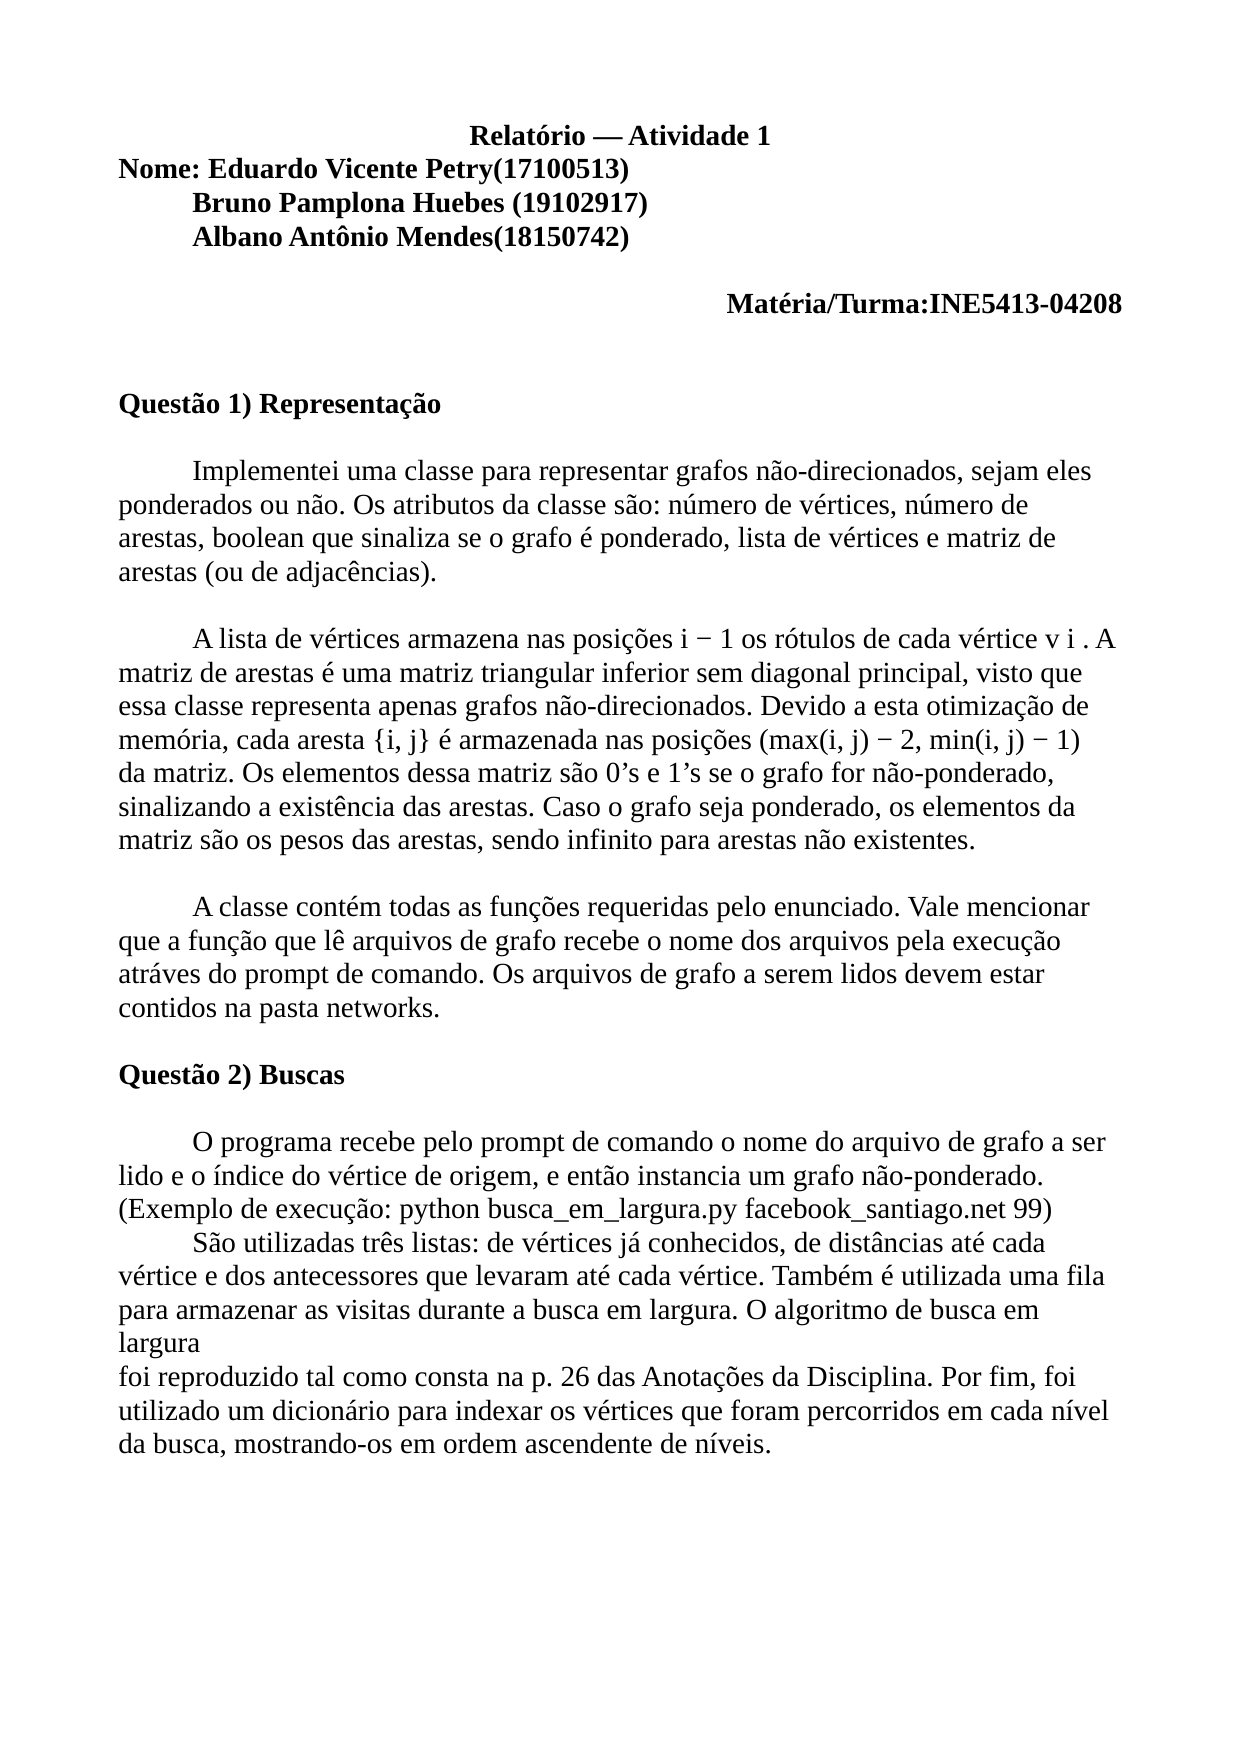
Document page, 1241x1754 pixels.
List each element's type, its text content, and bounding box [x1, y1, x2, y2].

text ponderados ou não. Os atributos da classe são: número de vértices, número de [118, 487, 1122, 521]
text A classe contém todas as funções requeridas pelo enunciado. Vale mencionar [118, 889, 1122, 923]
text sinalizando a existência das arestas. Caso o grafo seja ponderado, os elementos da [118, 789, 1122, 822]
text memória, cada aresta {i, j} é armazenada nas posições (max(i, j) − 2, min(i, j) − 1) [118, 722, 1122, 755]
text vértice e dos antecessores que levaram até cada vértice. Também é utilizada uma fila [118, 1258, 1122, 1292]
text Nome: Eduardo Vicente Petry(17100513) [118, 152, 1122, 185]
text que a função que lê arquivos de grafo recebe o nome dos arquivos pela execução [118, 923, 1122, 957]
text Implementei uma classe para representar grafos não-direcionados, sejam eles [118, 453, 1122, 487]
text Questão 1) Representação [118, 386, 1122, 420]
text lido e o índice do vértice de origem, e então instancia um grafo não-ponderado. [118, 1158, 1122, 1191]
text da matriz. Os elementos dessa matriz são 0’s e 1’s se o grafo for não-ponderado, [118, 755, 1122, 789]
text arestas (ou de adjacências). [118, 554, 1122, 588]
text atráves do prompt de comando. Os arquivos de grafo a serem lidos devem estar [118, 957, 1122, 990]
text essa classe representa apenas grafos não-direcionados. Devido a esta otimização de [118, 688, 1122, 722]
text matriz são os pesos das arestas, sendo infinito para arestas não existentes. [118, 822, 1122, 856]
text Matéria/Turma:INE5413-04208 [118, 286, 1122, 319]
text São utilizadas três listas: de vértices já conhecidos, de distâncias até cada [118, 1225, 1122, 1258]
text arestas, boolean que sinaliza se o grafo é ponderado, lista de vértices e matriz de [118, 521, 1122, 554]
text Questão 2) Buscas [118, 1057, 1122, 1091]
text Albano Antônio Mendes(18150742) [118, 219, 1122, 252]
text Relatório — Atividade 1 [118, 118, 1122, 152]
text foi reproduzido tal como consta na p. 26 das Anotações da Disciplina. Por fim, foi [118, 1359, 1122, 1393]
text da busca, mostrando-os em ordem ascendente de níveis. [118, 1426, 1122, 1460]
text para armazenar as visitas durante a busca em largura. O algoritmo de busca em largura [118, 1292, 1122, 1359]
text Bruno Pamplona Huebes (19102917) [118, 185, 1122, 219]
text O programa recebe pelo prompt de comando o nome do arquivo de grafo a ser [118, 1124, 1122, 1158]
text (Exemplo de execução: python busca_em_largura.py facebook_santiago.net 99) [118, 1191, 1122, 1225]
text utilizado um dicionário para indexar os vértices que foram percorridos em cada nível [118, 1393, 1122, 1426]
text A lista de vértices armazena nas posições i − 1 os rótulos de cada vértice v i . A [118, 621, 1122, 655]
text matriz de arestas é uma matriz triangular inferior sem diagonal principal, visto que [118, 655, 1122, 688]
text contidos na pasta networks. [118, 990, 1122, 1024]
